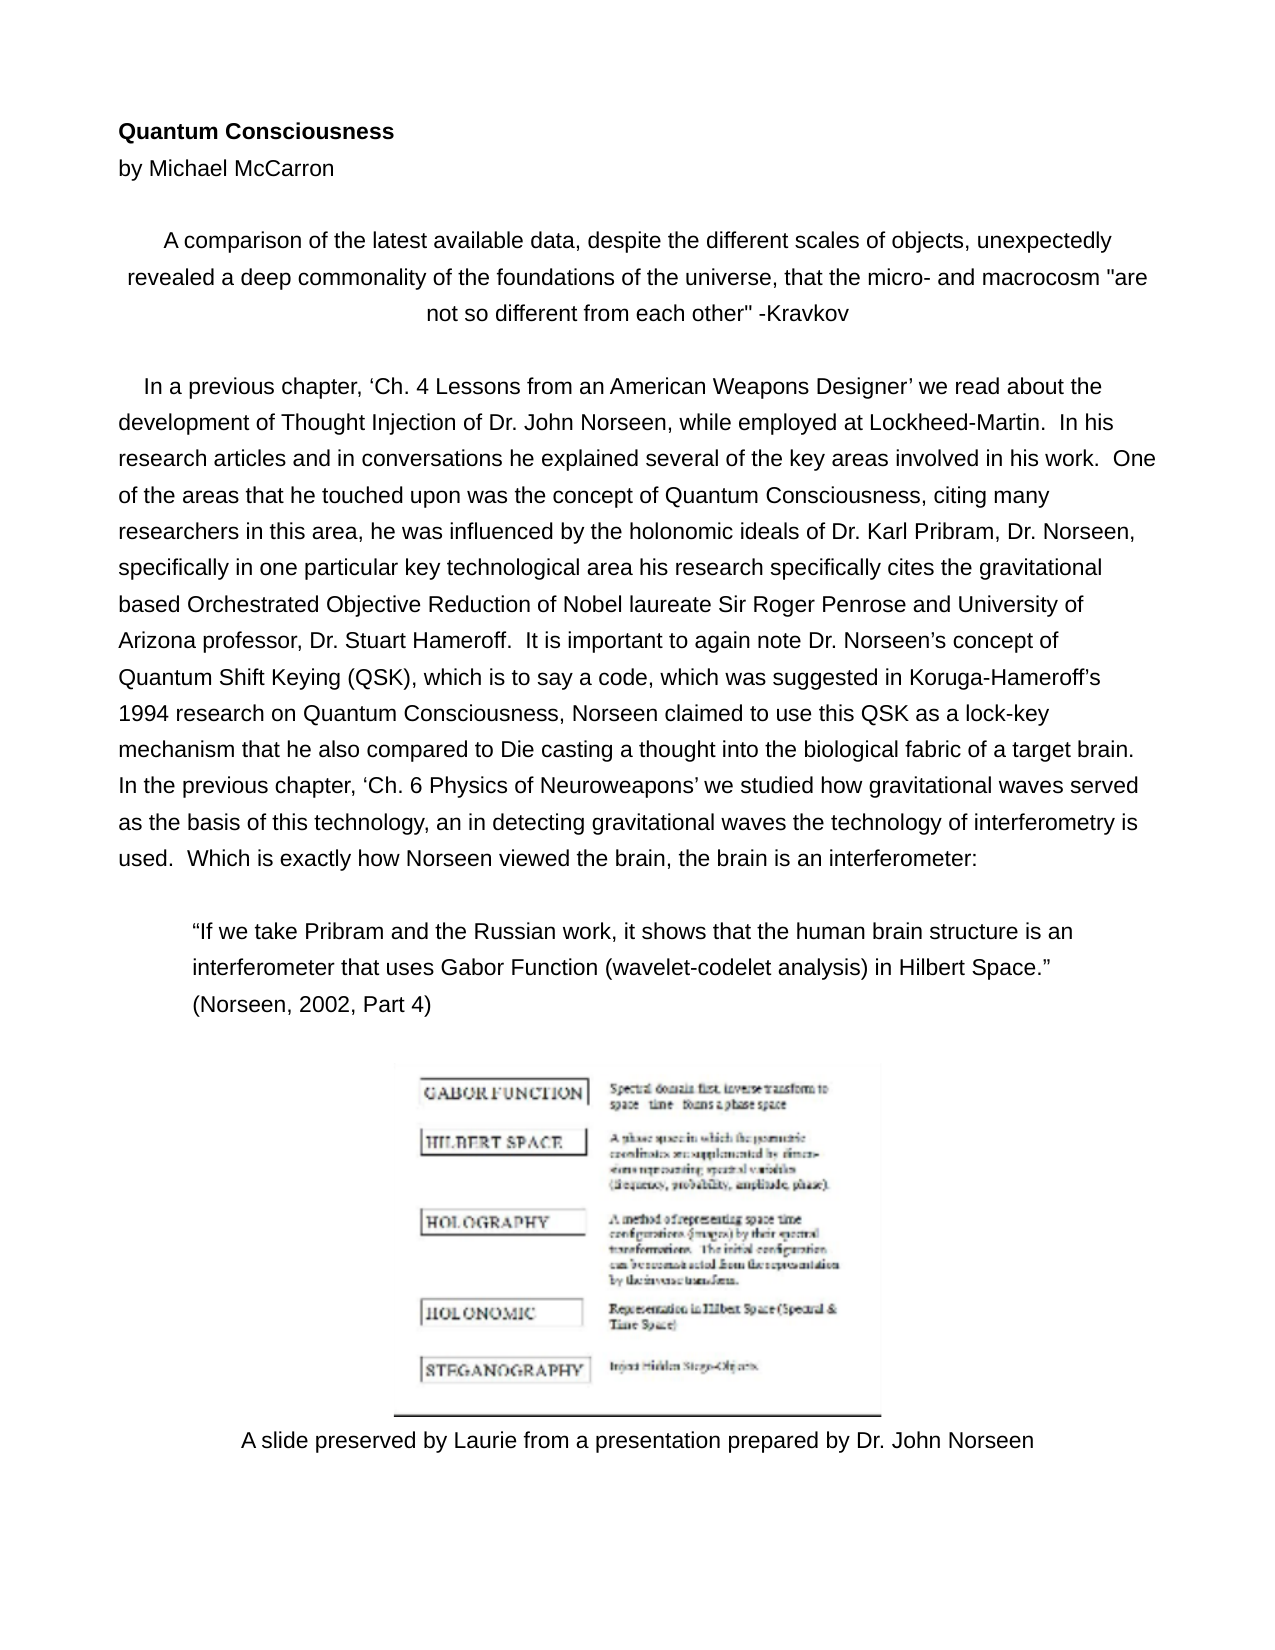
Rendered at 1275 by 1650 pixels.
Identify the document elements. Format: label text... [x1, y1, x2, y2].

text by Michael McCarron [118, 154, 1157, 181]
text “If we take Pribram and the Russian work, it shows that the human brain structure is an interferometer that uses Gabor Function (wavelet-codelet analysis) in Hilbert Space.” (Norseen, 2002, Part 4) [192, 918, 1157, 1017]
text In a previous chapter, ‘Ch. 4 Lessons from an American Weapons Designer’ we read about the development of Thought Injection of Dr. John Norseen, while employed at Lockheed-Martin. In his research articles and in conversations he explained several of the key areas involved in his work. One of the areas that he touched upon was the concept of Quantum Consciousness, citing many researchers in this area, he was influenced by the holonomic ideals of Dr. Karl Pribram, Dr. Norseen, specifically in one particular key technological area his research specifically cites the gravitational based Orchestrated Objective Reduction of Nobel laureate Sir Roger Penrose and University of Arizona professor, Dr. Stuart Hameroff. It is important to again note Dr. Norseen’s concept of Quantum Shift Keying (QSK), which is to say a code, which was suggested in Koruga-Hameroff’s 1994 research on Quantum Consciousness, Norseen claimed to use this QSK as a lock-key mechanism that he also compared to Die casting a thought into the biological fabric of a target brain. In the previous chapter, ‘Ch. 6 Physics of Neuroweapons’ we studied how gravitational waves served as the basis of this technology, an in detecting gravitational waves the technology of interferometry is used. Which is exactly how Norseen viewed the brain, the brain is an interferometer: [118, 373, 1157, 872]
picture [393, 1063, 882, 1417]
text A slide preserved by Laurie from a presentation prepared by Dr. John Norseen [118, 1063, 1157, 1453]
text A comparison of the latest available data, despite the different scales of objects, unexpectedly revealed a deep commonality of the foundations of the universe, that the micro- and macrocosm "are not so different from each other" -Kravkov [118, 227, 1157, 326]
text Quantum Consciousness [118, 118, 1157, 144]
